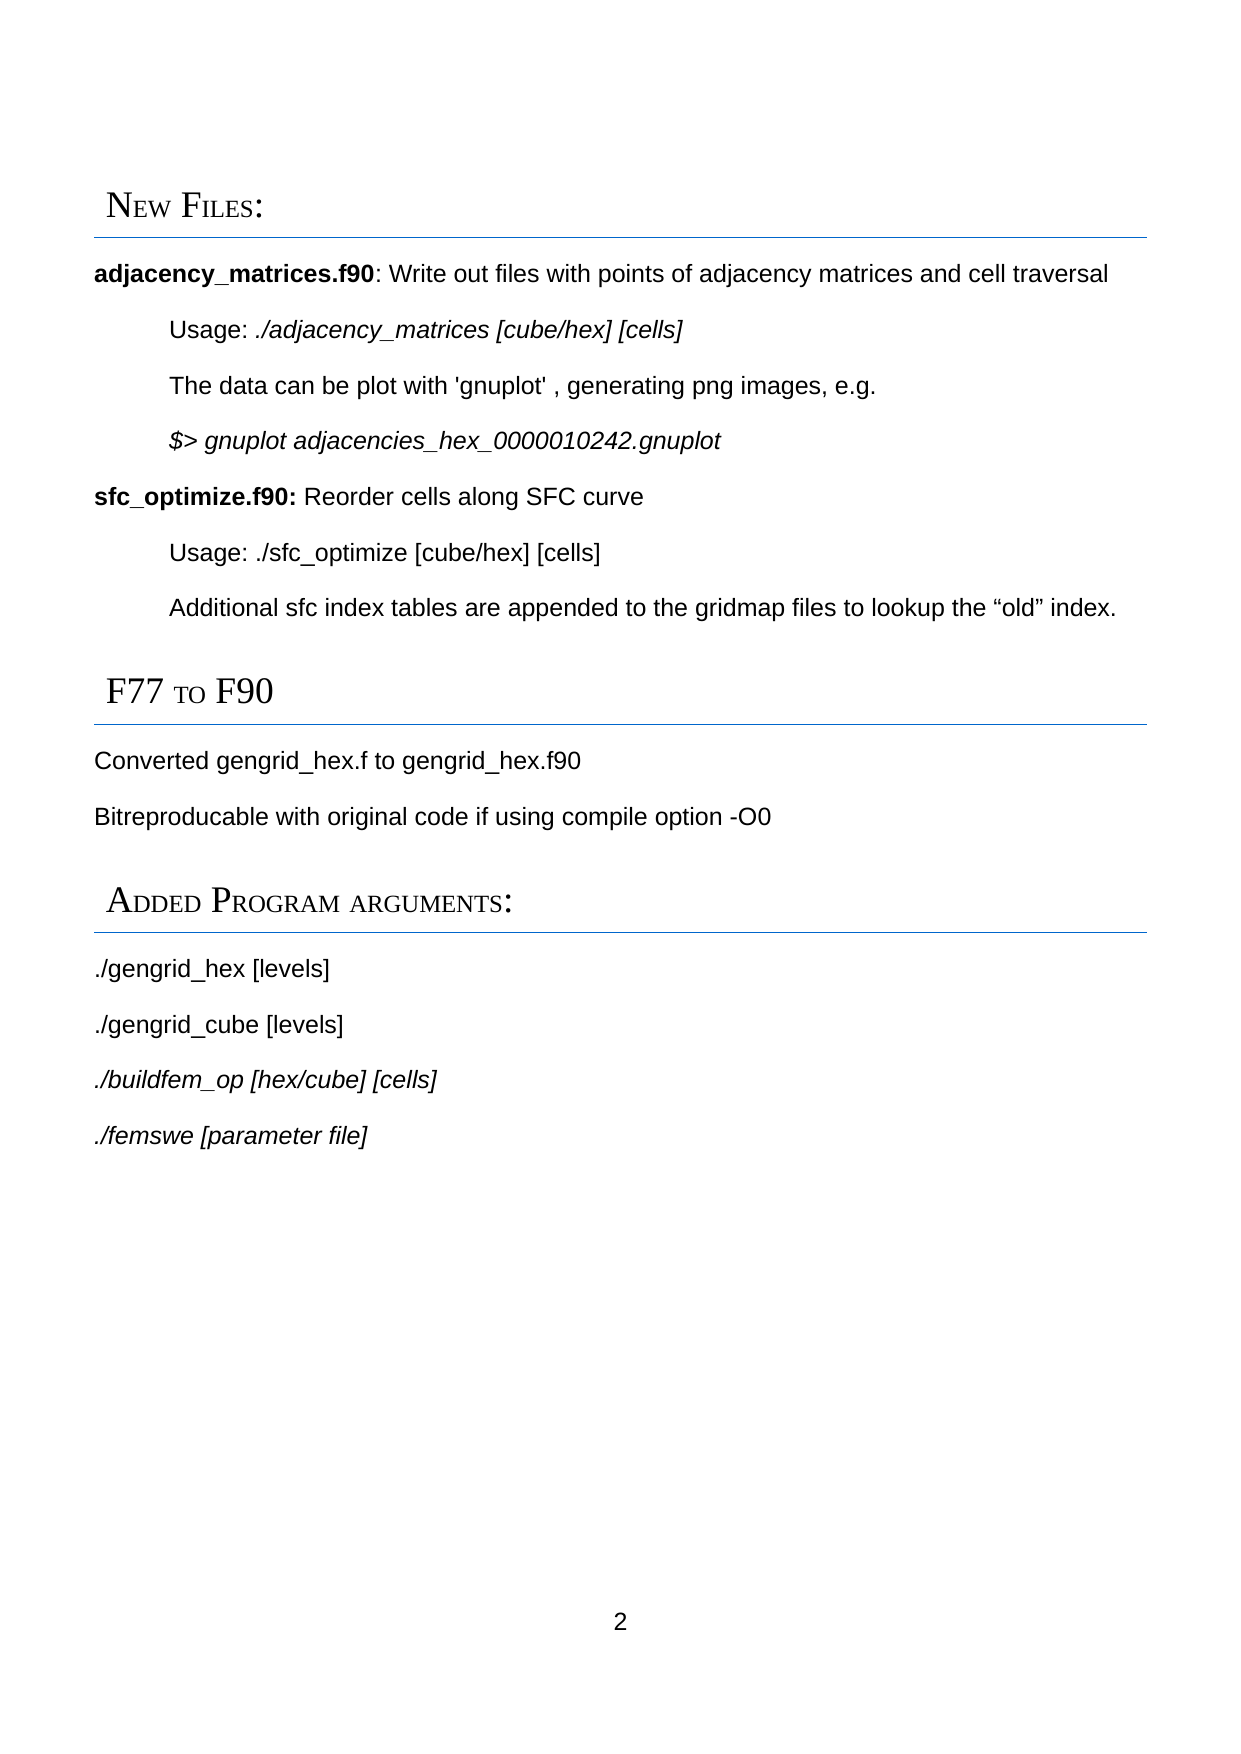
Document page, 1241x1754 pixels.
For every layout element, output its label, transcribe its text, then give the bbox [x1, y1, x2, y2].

text adjacency_matrices.f90: Write out files with points of adjacency matrices and cell traversal [94, 259, 1147, 288]
subtitle Added Program arguments: [94, 865, 1147, 932]
text The data can be plot with 'gnuplot' , generating png images, e.g. [169, 371, 1147, 399]
text ./gengrid_hex [levels] [94, 954, 1147, 983]
text ./gengrid_cube [levels] [94, 1010, 1147, 1038]
text Additional sfc index tables are appended to the gridmap files to lookup the “old” index. [169, 593, 1147, 622]
text Converted gengrid_hex.f to gengrid_hex.f90 [94, 746, 1147, 774]
text ./buildfem_op [hex/cube] [cells] [94, 1065, 1147, 1094]
text Bitreproducable with original code if using compile option -O0 [94, 801, 1147, 830]
text Usage: ./sfc_optimize [cube/hex] [cells] [169, 538, 1147, 566]
text $> gnuplot adjacencies_hex_0000010242.gnuplot [169, 426, 1147, 455]
subtitle F77 to F90 [94, 657, 1147, 724]
text Usage: ./adjacency_matrices [cube/hex] [cells] [169, 315, 1147, 344]
subtitle New Files: [94, 171, 1147, 237]
text sfc_optimize.f90: Reorder cells along SFC curve [94, 482, 1147, 511]
text ./femswe [parameter file] [94, 1121, 1147, 1150]
